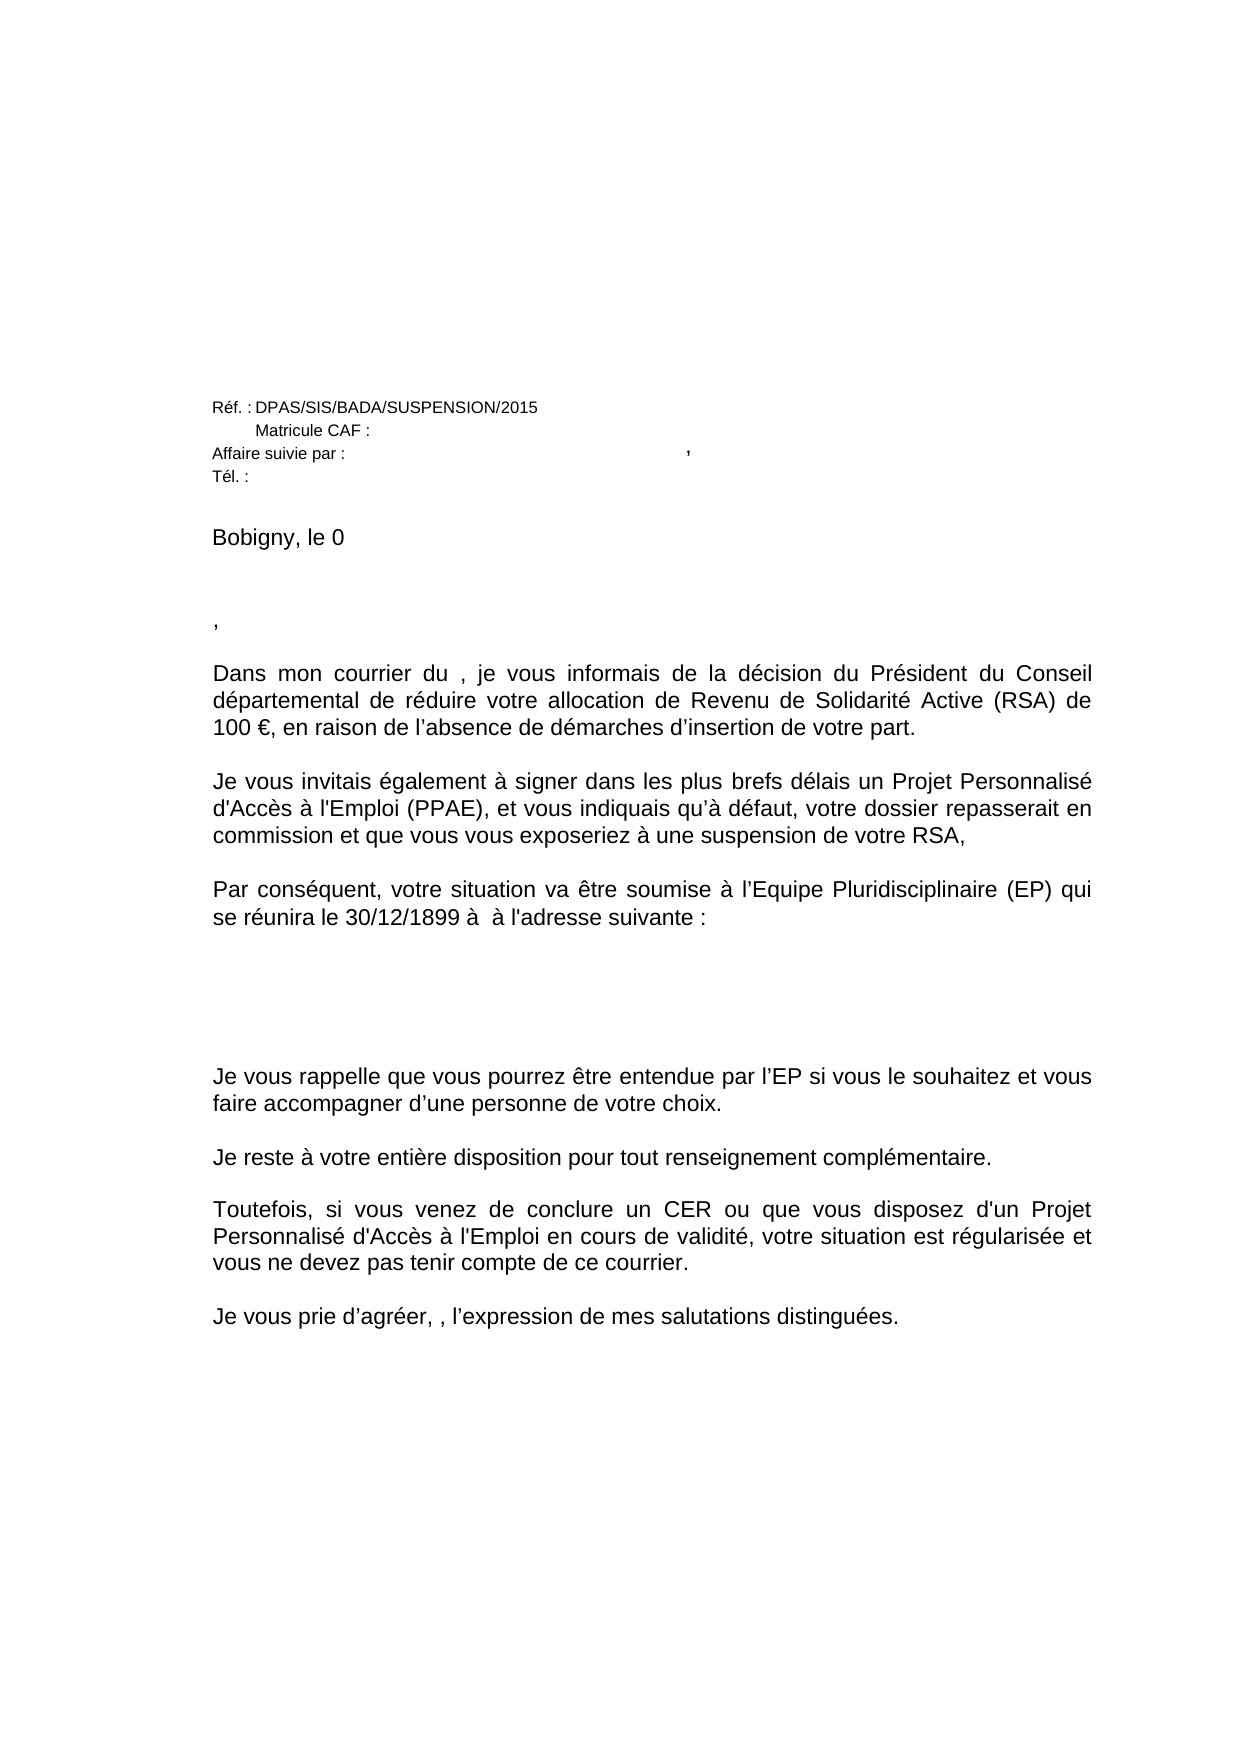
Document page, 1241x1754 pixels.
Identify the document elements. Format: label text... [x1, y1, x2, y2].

text Par conséquent, votre situation va être soumise à l’Equipe Pluridisciplinaire (EP) qui se réunira le 30/12/1899 à à l'adresse suivante : [213, 876, 1092, 930]
table_cell Bobigny, le 0 [212, 524, 1159, 551]
text Je vous invitais également à signer dans les plus brefs délais un Projet Personnalisé d'Accès à l'Emploi (PPAE), et vous indiquais qu’à défaut, votre dossier repasserait en commission et que vous vous exposeriez à une suspension de votre RSA, [213, 767, 1092, 849]
text , [213, 605, 1092, 632]
table_cell [212, 379, 655, 395]
text Je vous rappelle que vous pourrez être entendue par l’EP si vous le souhaitez et vous faire accompagner d’une personne de votre choix. [213, 1062, 1092, 1117]
text Toutefois, si vous venez de conclure un CER ou que vous disposez d'un Projet Personnalisé d'Accès à l'Emploi en cours de validité, votre situation est régularisée et vous ne devez pas tenir compte de ce courrier. [213, 1196, 1092, 1275]
table_cell , [685, 379, 1159, 511]
table_cell Tél. : [212, 464, 255, 487]
text Dans mon courrier du , je vous informais de la décision du Président du Conseil départemental de réduire votre allocation de Revenu de Solidarité Active (RSA) de 100 €, en raison de l’absence de démarches d’insertion de votre part. [213, 659, 1092, 740]
text Je reste à votre entière disposition pour tout renseignement complémentaire. [213, 1144, 1092, 1170]
text Je vous prie d’agréer, , l’expression de mes salutations distinguées. [213, 1302, 1092, 1329]
table_cell [655, 379, 685, 511]
table_header [212, 278, 655, 361]
table_cell [351, 441, 655, 464]
table_cell [212, 511, 1159, 524]
table_cell [255, 464, 655, 487]
table_cell Affaire suivie par : [212, 441, 351, 464]
table_cell [212, 487, 655, 511]
table_header [655, 278, 1159, 361]
table_cell DPAS/SIS/BADA/SUSPENSION/2015 Matricule CAF : [255, 395, 655, 441]
table_cell Réf. : [212, 395, 255, 441]
table_cell [212, 361, 1159, 379]
